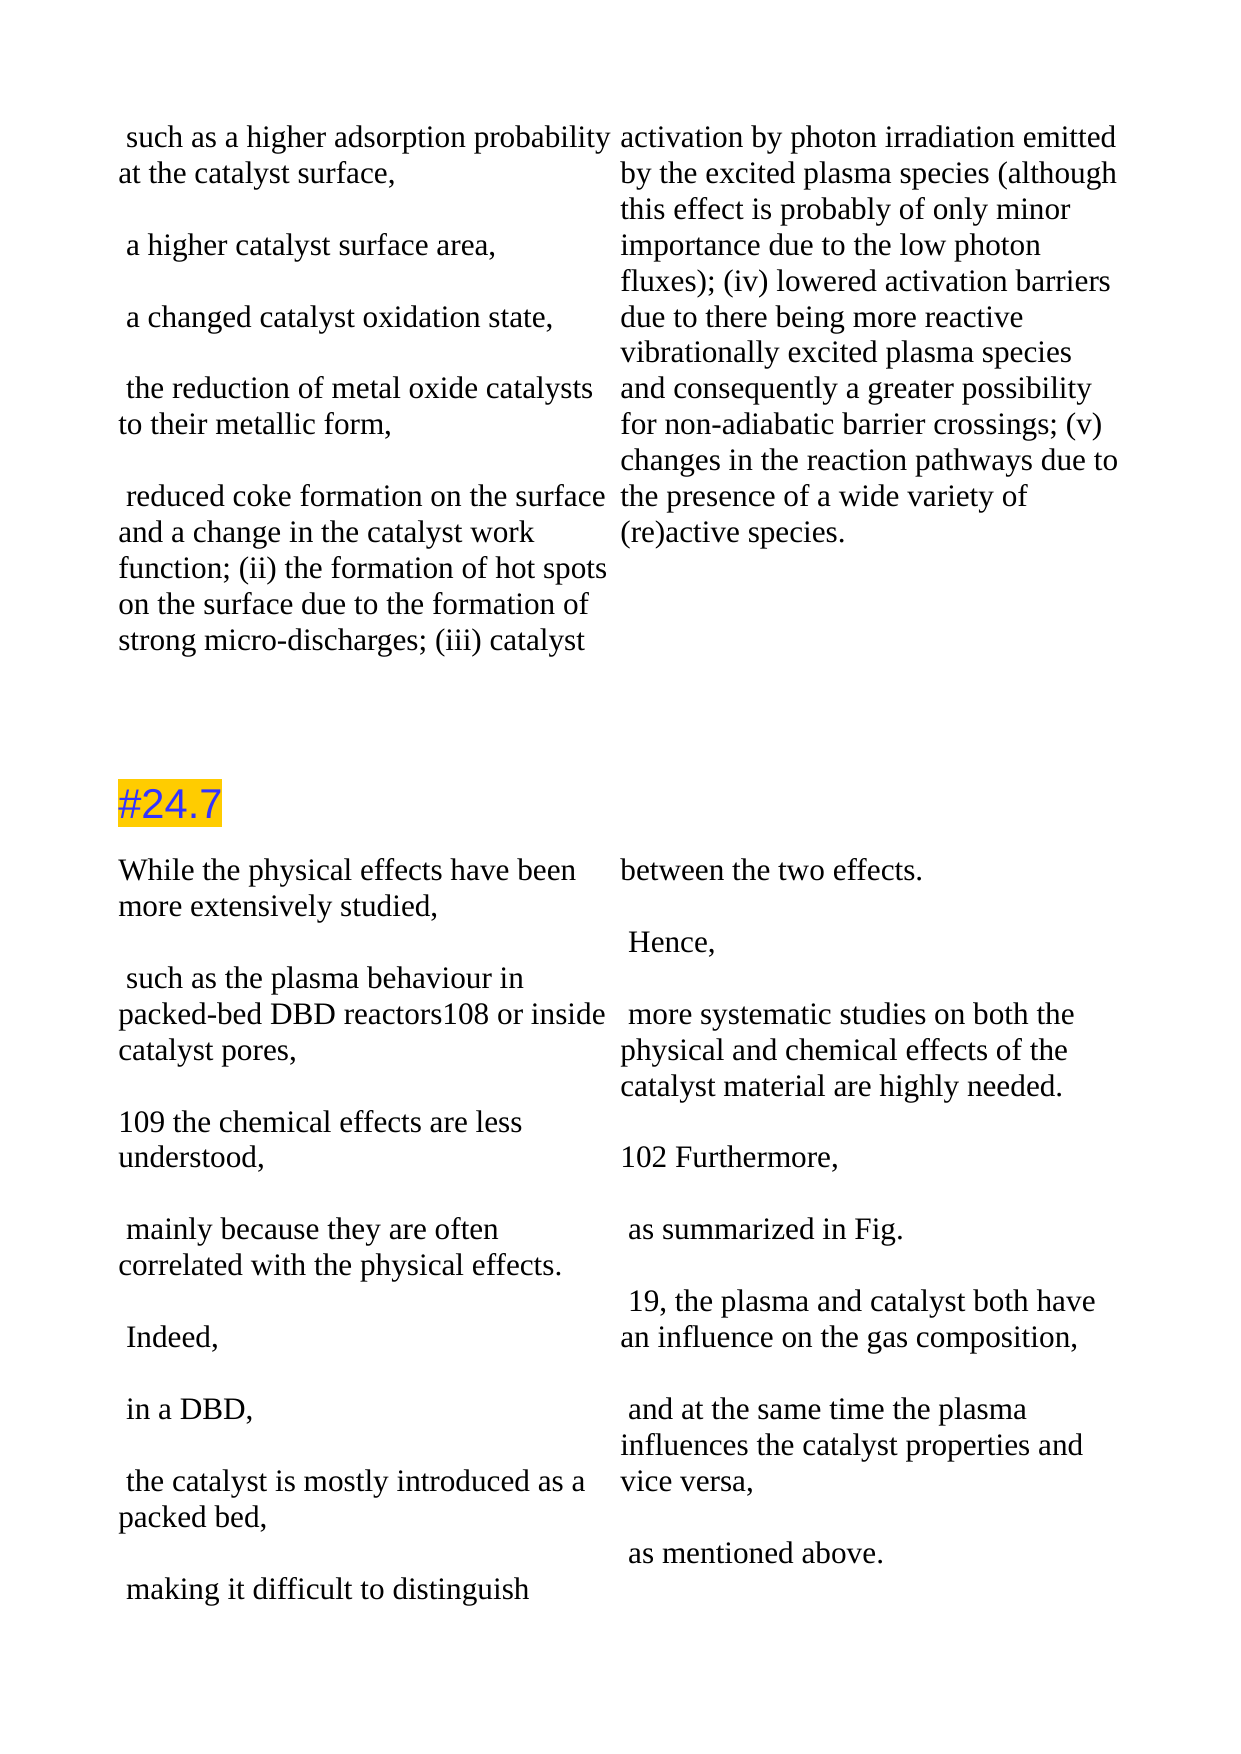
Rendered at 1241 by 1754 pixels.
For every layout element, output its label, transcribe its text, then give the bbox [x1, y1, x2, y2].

text such as the plasma behaviour in packed-bed DBD reactors108 or inside catalyst pores, [118, 959, 620, 1067]
text While the physical effects have been more extensively studied, [118, 851, 620, 923]
text #24.7 [118, 779, 1122, 827]
text between the two effects. [620, 851, 1122, 887]
text the catalyst is mostly introduced as a packed bed, [118, 1462, 620, 1534]
text Indeed, [118, 1318, 620, 1354]
text reduced coke formation on the surface and a change in the catalyst work function; (ii) the formation of hot spots on the surface due to the formation of strong micro-discharges; (iii) catalyst activation by photon irradiation emitted by the excited plasma species (although this effect is probably of only minor importance due to the low photon fluxes); (iv) lowered activation barriers due to there being more reactive vibrationally excited plasma species and consequently a greater possibility for non-adiabatic barrier crossings; (v) changes in the reaction pathways due to the presence of a wide variety of (re)active species. [118, 118, 1122, 657]
text more systematic studies on both the physical and chemical effects of the catalyst material are highly needed. [620, 995, 1122, 1103]
text as summarized in Fig. [620, 1211, 1122, 1247]
text Hence, [620, 923, 1122, 959]
text 102 Furthermore, [620, 1139, 1122, 1175]
text making it difficult to distinguish [118, 1570, 620, 1606]
text 109 the chemical effects are less understood, [118, 1103, 620, 1175]
text the reduction of metal oxide catalysts to their metallic form, [118, 370, 620, 442]
text mainly because they are often correlated with the physical effects. [118, 1211, 620, 1282]
text a higher catalyst surface area, [118, 226, 620, 262]
text and at the same time the plasma influences the catalyst properties and vice versa, [620, 1390, 1122, 1498]
text 19, the plasma and catalyst both have an influence on the gas composition, [620, 1282, 1122, 1354]
text a changed catalyst oxidation state, [118, 298, 620, 334]
text such as a higher adsorption probability at the catalyst surface, [118, 118, 620, 190]
text as mentioned above. [620, 1534, 1122, 1570]
text in a DBD, [118, 1390, 620, 1426]
